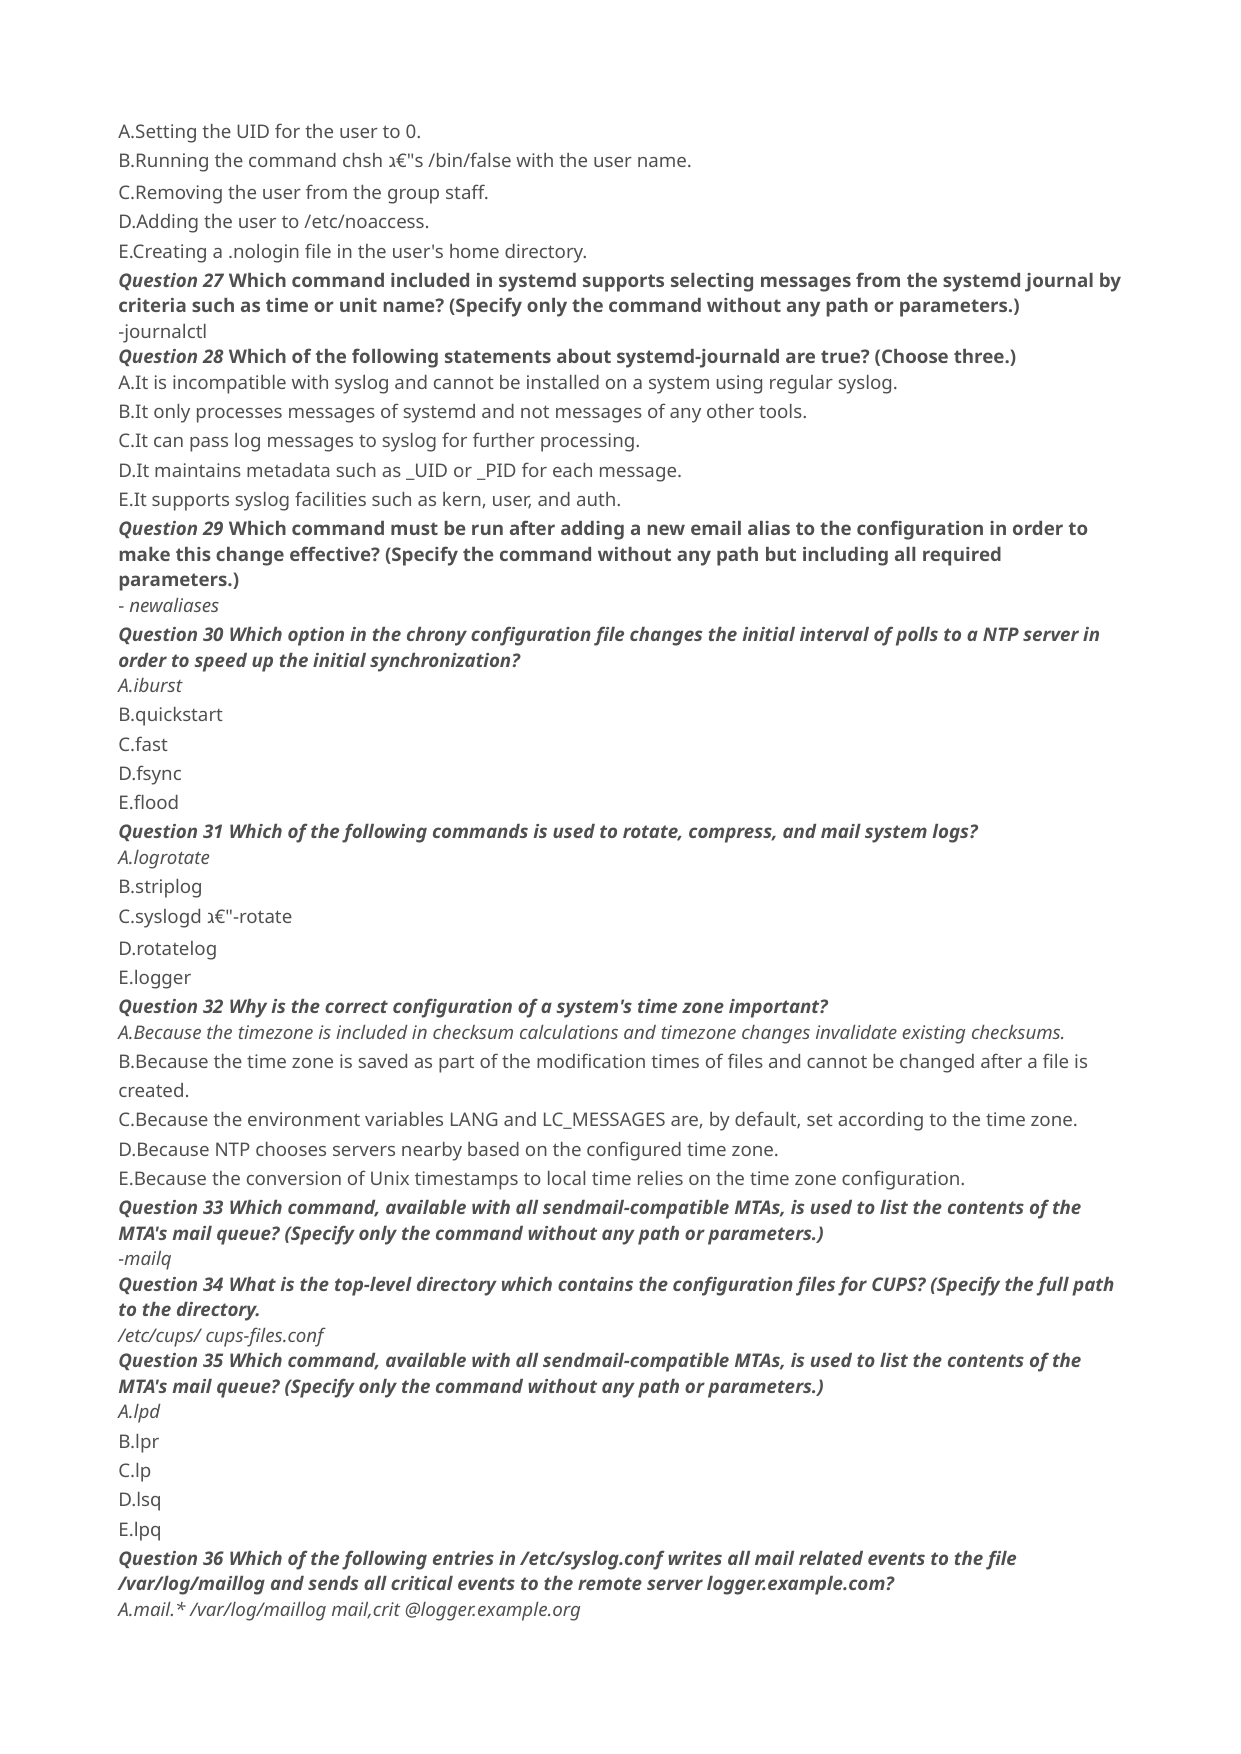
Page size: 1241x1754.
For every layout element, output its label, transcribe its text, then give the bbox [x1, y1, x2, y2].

text Question 34 What is the top-level directory which contains the configuration files for CUPS? (Specify the full path to the directory. [118, 1271, 1122, 1322]
text D.Adding the user to /etc/noaccess. [118, 209, 1122, 234]
text C.syslogd ג€"-rotate [118, 903, 1122, 931]
text D.fsync [118, 760, 1122, 786]
text B.Because the time zone is saved as part of the modification times of files and cannot be changed after a file is created. [118, 1048, 1122, 1103]
text C.Because the environment variables LANG and LC_MESSAGES are, by default, set according to the time zone. [118, 1107, 1122, 1132]
text Question 30 Which option in the chrony configuration file changes the initial interval of polls to a NTP server in order to speed up the initial synchronization? [118, 621, 1122, 672]
text B.lpr [118, 1428, 1122, 1453]
text C.It can pass log messages to syslog for further processing. [118, 428, 1122, 453]
text Question 29 Which command must be run after adding a new email alias to the configuration in order to make this change effective? (Specify the command without any path but including all required parameters.) [118, 516, 1122, 592]
text C.lp [118, 1457, 1122, 1483]
text B.It only processes messages of systemd and not messages of any other tools. [118, 398, 1122, 424]
text Question 35 Which command, available with all sendmail-compatible MTAs, is used to list the contents of the MTA's mail queue? (Specify only the command without any path or parameters.) [118, 1348, 1122, 1399]
text A.Setting the UID for the user to 0. [118, 118, 1122, 144]
text E.It supports syslog facilities such as kern, user, and auth. [118, 486, 1122, 512]
text B.Running the command chsh ג€"s /bin/false with the user name. [118, 147, 1122, 175]
text A.iburst [118, 672, 1122, 698]
text Question 31 Which of the following commands is used to rotate, compress, and mail system logs? [118, 819, 1122, 844]
text -journalctl [118, 318, 1122, 344]
text A.logrotate [118, 844, 1122, 870]
text Question 32 Why is the correct configuration of a system's time zone important? [118, 993, 1122, 1019]
text /etc/cups/ cups-files.conf [118, 1322, 1122, 1348]
text -mailq [118, 1246, 1122, 1271]
text D.It maintains metadata such as _UID or _PID for each message. [118, 457, 1122, 483]
text B.striplog [118, 874, 1122, 899]
text Question 36 Which of the following entries in /etc/syslog.conf writes all mail related events to the file /var/log/maillog and sends all critical events to the remote server logger.example.com? [118, 1545, 1122, 1596]
text Question 33 Which command, available with all sendmail-compatible MTAs, is used to list the contents of the MTA's mail queue? (Specify only the command without any path or parameters.) [118, 1194, 1122, 1246]
text E.flood [118, 789, 1122, 815]
text Question 28 Which of the following statements about systemd-journald are true? (Choose three.) [118, 344, 1122, 369]
text B.quickstart [118, 702, 1122, 727]
text Question 27 Which command included in systemd supports selecting messages from the systemd journal by criteria such as time or unit name? (Specify only the command without any path or parameters.) [118, 267, 1122, 318]
text A.lpd [118, 1399, 1122, 1424]
text A.Because the timezone is included in checksum calculations and timezone changes invalidate existing checksums. [118, 1019, 1122, 1044]
text D.lsq [118, 1487, 1122, 1512]
text A.mail.* /var/log/maillog mail,crit @logger.example.org [118, 1596, 1122, 1622]
text E.Because the conversion of Unix timestamps to local time relies on the time zone configuration. [118, 1165, 1122, 1191]
text C.fast [118, 731, 1122, 757]
text C.Removing the user from the group staff. [118, 179, 1122, 205]
text E.Creating a .nologin file in the user's home directory. [118, 238, 1122, 263]
text - newaliases [118, 592, 1122, 618]
text A.It is incompatible with syslog and cannot be installed on a system using regular syslog. [118, 369, 1122, 395]
text D.Because NTP chooses servers nearby based on the configured time zone. [118, 1136, 1122, 1162]
text E.lpq [118, 1516, 1122, 1541]
text E.logger [118, 964, 1122, 990]
text D.rotatelog [118, 935, 1122, 960]
